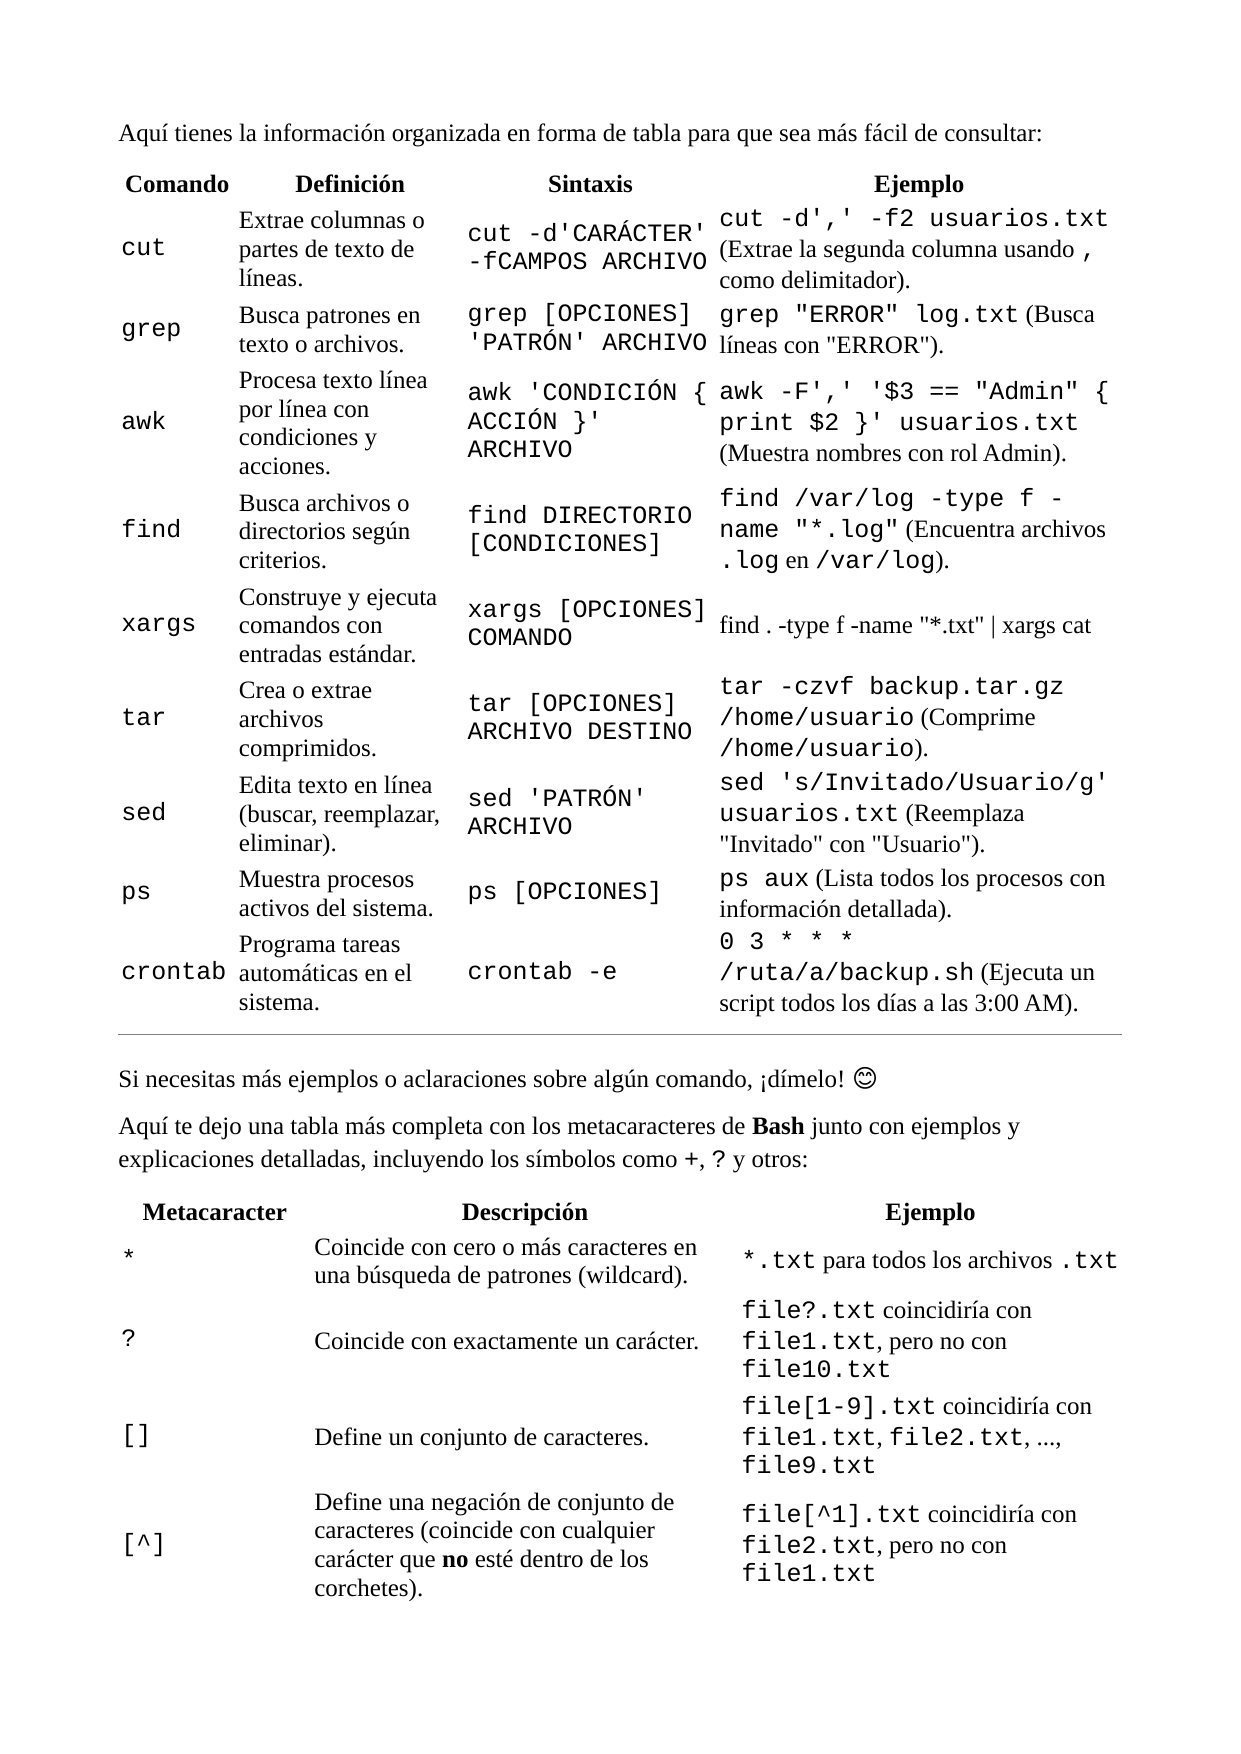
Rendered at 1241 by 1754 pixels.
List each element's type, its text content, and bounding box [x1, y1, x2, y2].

table_cell 0 3 * * * /ruta/a/backup.sh (Ejecuta un script todos los días a las 3:00 AM). [716, 926, 1122, 1019]
table_header Ejemplo [716, 166, 1122, 200]
table_cell find . -type f -name "*.txt" | xargs cat [716, 579, 1122, 671]
text Si necesitas más ejemplos o aclaraciones sobre algún comando, ¡dímelo! 😊 [118, 1064, 1122, 1092]
table_cell xargs [OPCIONES] COMANDO [464, 579, 716, 671]
table_header Ejemplo [739, 1194, 1122, 1229]
table_cell sed 's/Invitado/Usuario/g' usuarios.txt (Reemplaza "Invitado" con "Usuario"). [716, 767, 1122, 860]
table_cell Extrae columnas o partes de texto de líneas. [236, 200, 464, 297]
text Aquí te dejo una tabla más completa con los metacaracteres de Bash junto con ejemplos y explicaciones detalladas, incluyendo los símbolos como +, ? y otros: [118, 1111, 1122, 1175]
table_cell cut -d',' -f2 usuarios.txt (Extrae la segunda columna usando , como delimitador). [716, 200, 1122, 297]
table_cell awk 'CONDICIÓN { ACCIÓN }' ARCHIVO [464, 362, 716, 483]
table_cell Programa tareas automáticas en el sistema. [236, 926, 464, 1019]
table_cell file[1-9].txt coincidiría con file1.txt, file2.txt, ..., file9.txt [739, 1388, 1122, 1484]
table_cell awk [118, 362, 236, 483]
table_cell Coincide con exactamente un carácter. [311, 1292, 738, 1388]
table_header Comando [118, 166, 236, 200]
table_cell Construye y ejecuta comandos con entradas estándar. [236, 579, 464, 671]
table_cell Procesa texto línea por línea con condiciones y acciones. [236, 362, 464, 483]
table_header Metacaracter [118, 1194, 311, 1229]
table_cell awk -F',' '$3 == "Admin" { print $2 }' usuarios.txt (Muestra nombres con rol Admin). [716, 362, 1122, 483]
table_header Definición [236, 166, 464, 200]
table_cell Crea o extrae archivos comprimidos. [236, 671, 464, 767]
table_cell cut -d'CARÁCTER' -fCAMPOS ARCHIVO [464, 200, 716, 297]
table_cell Busca archivos o directorios según criterios. [236, 483, 464, 579]
table_cell tar [118, 671, 236, 767]
table_cell sed [118, 767, 236, 860]
table_header Descripción [311, 1194, 738, 1229]
table_cell ps [118, 860, 236, 926]
table_cell xargs [118, 579, 236, 671]
text Aquí tienes la información organizada en forma de tabla para que sea más fácil de consultar: [118, 118, 1122, 147]
table_cell Define un conjunto de caracteres. [311, 1388, 738, 1484]
table_cell find /var/log -type f -name "*.log" (Encuentra archivos .log en /var/log). [716, 483, 1122, 579]
table_cell find [118, 483, 236, 579]
table_cell *.txt para todos los archivos .txt [739, 1229, 1122, 1292]
table_cell ps aux (Lista todos los procesos con información detallada). [716, 860, 1122, 926]
table_cell Muestra procesos activos del sistema. [236, 860, 464, 926]
table_cell cut [118, 200, 236, 297]
table_cell file?.txt coincidiría con file1.txt, pero no con file10.txt [739, 1292, 1122, 1388]
table_cell find DIRECTORIO [CONDICIONES] [464, 483, 716, 579]
table_cell Busca patrones en texto o archivos. [236, 297, 464, 362]
table_cell crontab -e [464, 926, 716, 1019]
table_cell tar -czvf backup.tar.gz /home/usuario (Comprime /home/usuario). [716, 671, 1122, 767]
table_cell Edita texto en línea (buscar, reemplazar, eliminar). [236, 767, 464, 860]
table_cell Coincide con cero o más caracteres en una búsqueda de patrones (wildcard). [311, 1229, 738, 1292]
table_header Sintaxis [464, 166, 716, 200]
table_cell file[^1].txt coincidiría con file2.txt, pero no con file1.txt [739, 1484, 1122, 1605]
table_cell * [118, 1229, 311, 1292]
table_cell grep [OPCIONES] 'PATRÓN' ARCHIVO [464, 297, 716, 362]
table_cell grep "ERROR" log.txt (Busca líneas con "ERROR"). [716, 297, 1122, 362]
table_cell [^] [118, 1484, 311, 1605]
table_cell sed 'PATRÓN' ARCHIVO [464, 767, 716, 860]
table_cell ? [118, 1292, 311, 1388]
table_cell ps [OPCIONES] [464, 860, 716, 926]
table_cell [] [118, 1388, 311, 1484]
table_cell Define una negación de conjunto de caracteres (coincide con cualquier carácter que no esté dentro de los corchetes). [311, 1484, 738, 1605]
table_cell tar [OPCIONES] ARCHIVO DESTINO [464, 671, 716, 767]
table_cell grep [118, 297, 236, 362]
table_cell crontab [118, 926, 236, 1019]
